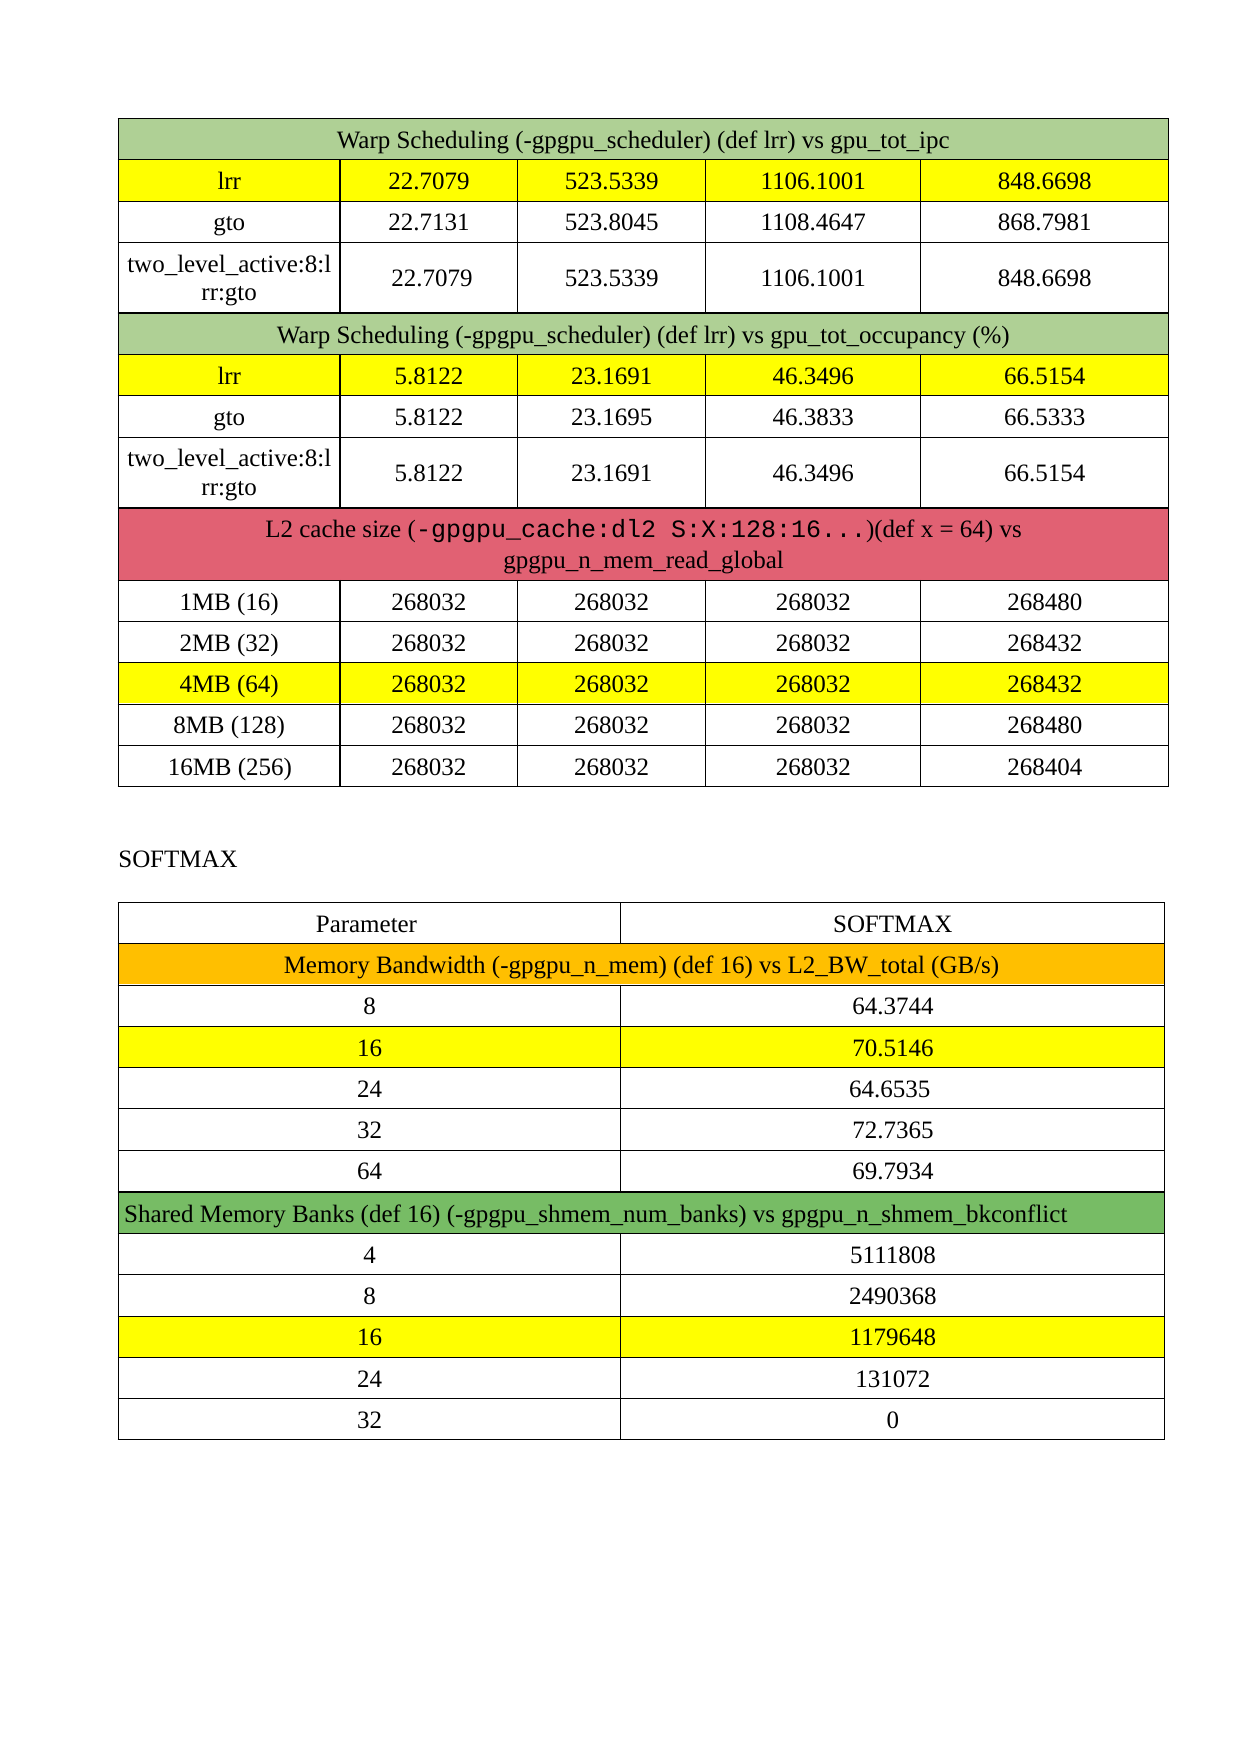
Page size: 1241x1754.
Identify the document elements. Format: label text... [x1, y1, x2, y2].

table_cell 16MB (256) [119, 746, 339, 786]
table_cell 268032 [518, 746, 705, 786]
table_cell 66.5154 [921, 438, 1168, 507]
table_cell 72.7365 [621, 1109, 1164, 1149]
table_cell 268032 [706, 663, 920, 703]
table_cell 848.6698 [921, 243, 1168, 312]
table_cell 1108.4647 [706, 202, 920, 242]
table_cell 523.8045 [518, 202, 705, 242]
table_cell 268032 [341, 705, 517, 745]
table_cell 868.7981 [921, 202, 1168, 242]
table_cell gto [119, 202, 339, 242]
table_cell 46.3833 [706, 396, 920, 437]
table_cell 64.3744 [621, 986, 1164, 1026]
table_cell 848.6698 [921, 160, 1168, 201]
table_cell 22.7131 [341, 202, 517, 242]
table_cell 268032 [706, 581, 920, 621]
table_cell 5.8122 [341, 438, 517, 507]
table_cell 5111808 [621, 1234, 1164, 1274]
table_cell 23.1691 [518, 355, 705, 395]
table_cell 268032 [518, 705, 705, 745]
table_cell 70.5146 [621, 1027, 1164, 1067]
table_cell 8MB (128) [119, 705, 339, 745]
table_cell 268032 [706, 746, 920, 786]
table_cell 268032 [518, 663, 705, 703]
table_cell 1MB (16) [119, 581, 339, 621]
table_cell 268032 [341, 622, 517, 662]
table_cell 16 [119, 1027, 620, 1067]
table_cell two_level_active:8:lrr:gto [119, 438, 339, 507]
table_cell 4 [119, 1234, 620, 1274]
table_cell 268032 [518, 581, 705, 621]
table_cell 22.7079 [341, 243, 517, 312]
table_cell 268032 [706, 622, 920, 662]
table_cell 64 [119, 1151, 620, 1191]
table_cell 1179648 [621, 1317, 1164, 1357]
table_cell gto [119, 396, 339, 437]
text SOFTMAX [118, 844, 1122, 873]
table_cell 23.1695 [518, 396, 705, 437]
table_cell 4MB (64) [119, 663, 339, 703]
table_cell 268432 [921, 663, 1168, 703]
table_cell 268032 [341, 663, 517, 703]
table_cell two_level_active:8:lrr:gto [119, 243, 339, 312]
table_cell 8 [119, 986, 620, 1026]
table_cell Memory Bandwidth (-gpgpu_n_mem) (def 16) vs L2_BW_total (GB/s) [119, 944, 1164, 984]
table_cell 523.5339 [518, 160, 705, 201]
table_cell 23.1691 [518, 438, 705, 507]
table_cell 268032 [341, 581, 517, 621]
table_header Warp Scheduling (-gpgpu_scheduler) (def lrr) vs gpu_tot_ipc [119, 119, 1168, 159]
table_cell 268404 [921, 746, 1168, 786]
table_header Parameter [119, 903, 620, 943]
table_cell 268032 [341, 746, 517, 786]
table_cell 2490368 [621, 1275, 1164, 1316]
table_cell 22.7079 [341, 160, 517, 201]
table_cell 32 [119, 1399, 620, 1439]
table_cell 69.7934 [621, 1151, 1164, 1191]
table_cell 32 [119, 1109, 620, 1149]
table_header Shared Memory Banks (def 16) (-gpgpu_shmem_num_banks) vs gpgpu_n_shmem_bkconflict [119, 1193, 1164, 1233]
table_cell 46.3496 [706, 438, 920, 507]
table_cell 268480 [921, 705, 1168, 745]
table_cell 268432 [921, 622, 1168, 662]
table_cell 131072 [621, 1358, 1164, 1398]
table_cell lrr [119, 355, 339, 395]
table_header Warp Scheduling (-gpgpu_scheduler) (def lrr) vs gpu_tot_occupancy (%) [119, 314, 1168, 354]
table_cell 268032 [518, 622, 705, 662]
table_cell 523.5339 [518, 243, 705, 312]
table_cell 66.5333 [921, 396, 1168, 437]
table_cell 5.8122 [341, 396, 517, 437]
table_cell 64.6535 [621, 1068, 1164, 1108]
table_cell 1106.1001 [706, 243, 920, 312]
table_header SOFTMAX [621, 903, 1164, 943]
table_cell 0 [621, 1399, 1164, 1439]
table_cell 16 [119, 1317, 620, 1357]
table_cell 268480 [921, 581, 1168, 621]
table_header L2 cache size (-gpgpu_cache:dl2 S:X:128:16...)(def x = 64) vs gpgpu_n_mem_read_global [119, 509, 1168, 580]
table_cell 24 [119, 1358, 620, 1398]
table_cell 5.8122 [341, 355, 517, 395]
table_cell lrr [119, 160, 339, 201]
table_cell 66.5154 [921, 355, 1168, 395]
table_cell 268032 [706, 705, 920, 745]
table_cell 46.3496 [706, 355, 920, 395]
table_cell 8 [119, 1275, 620, 1316]
table_cell 2MB (32) [119, 622, 339, 662]
table_cell 1106.1001 [706, 160, 920, 201]
table_cell 24 [119, 1068, 620, 1108]
